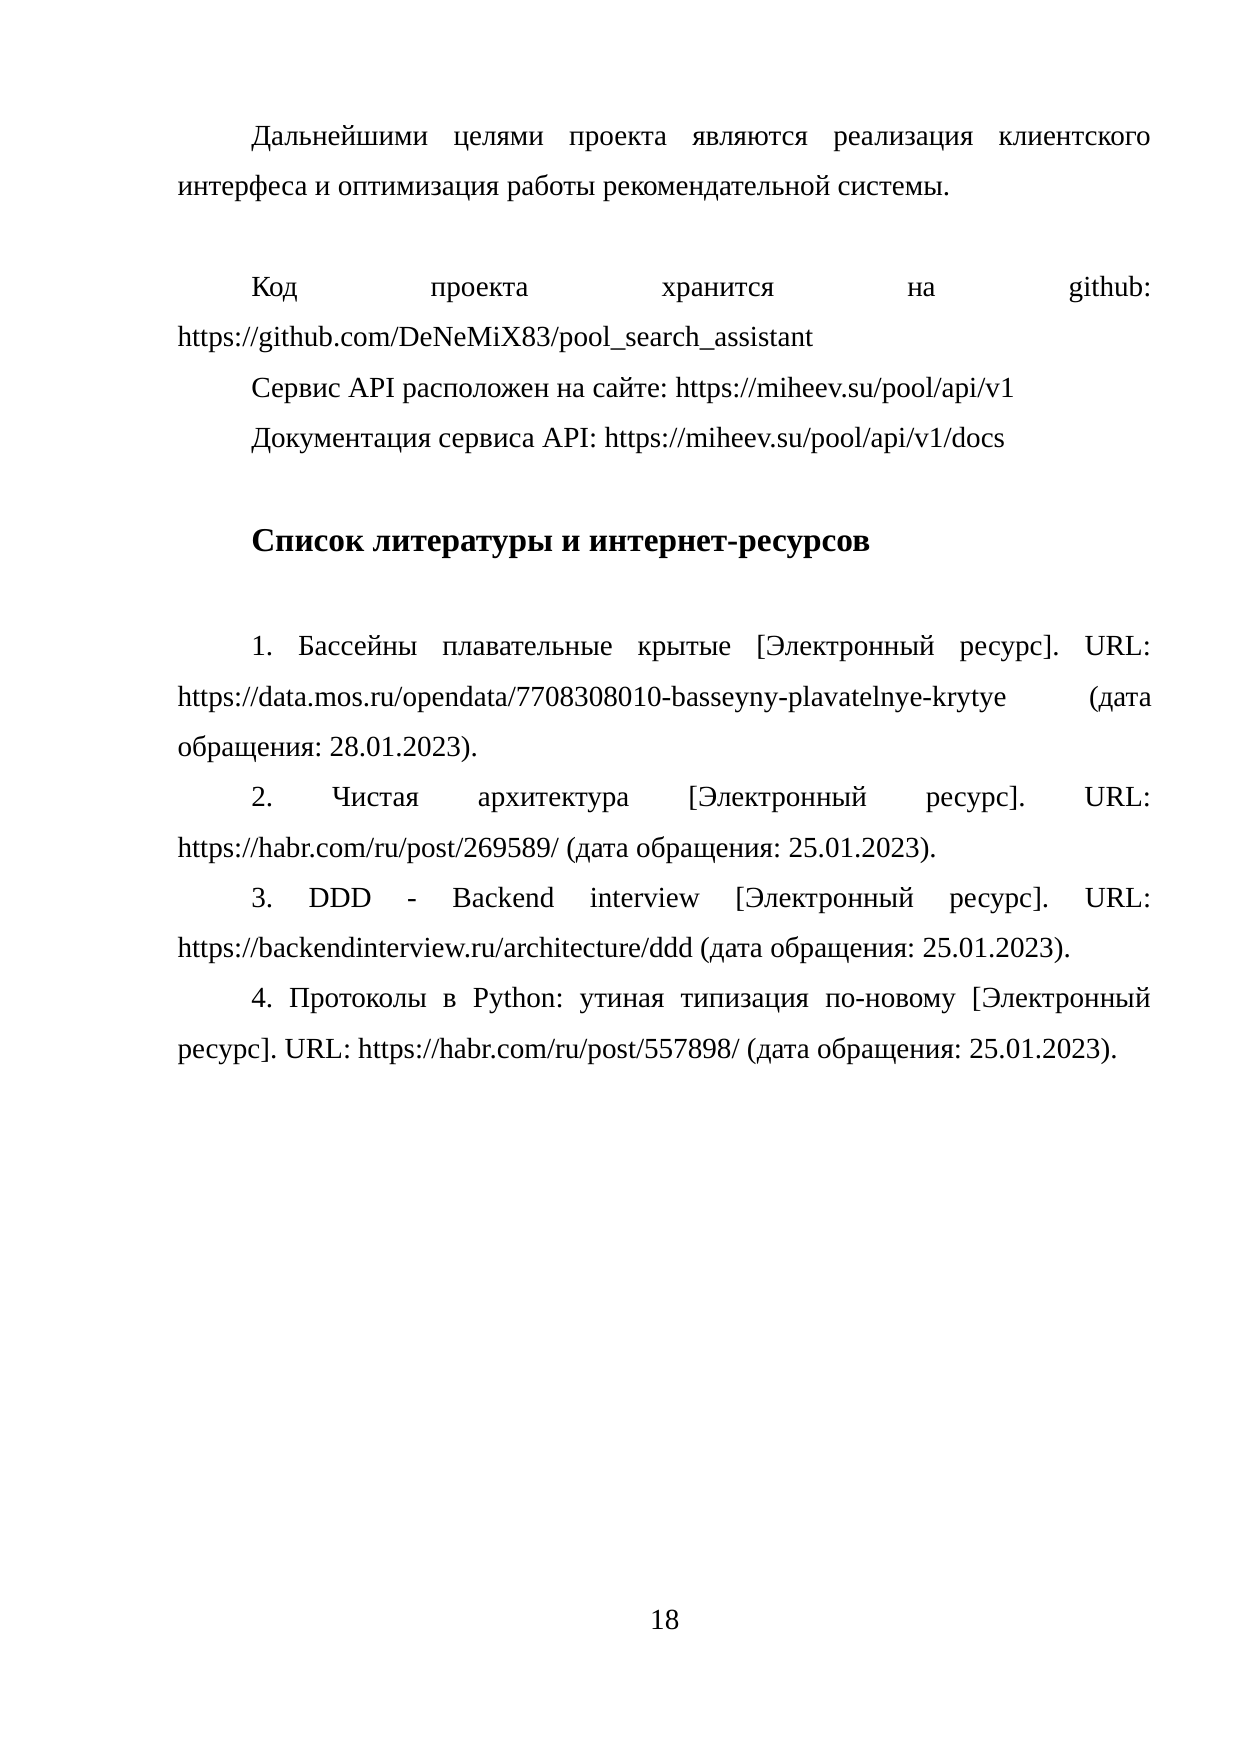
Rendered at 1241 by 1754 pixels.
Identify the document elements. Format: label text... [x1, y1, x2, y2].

text 3. DDD - Backend interview [Электронный ресурс]. URL: https://backendinterview.ru/architecture/ddd (дата обращения: 25.01.2023). [177, 880, 1152, 964]
text Код проекта хранится на github: https://github.com/DeNeMiX83/pool_search_assistant [177, 269, 1152, 353]
text 4. Протоколы в Python: утиная типизация по-новому [Электронный ресурс]. URL: https://habr.com/ru/post/557898/ (дата обращения: 25.01.2023). [177, 981, 1152, 1064]
text 1. Бассейны плавательные крытые [Электронный ресурс]. URL: https://data.mos.ru/opendata/7708308010-basseyny-plavatelnye-krytye (дата обращения: 28.01.2023). [177, 628, 1152, 763]
text Сервис API расположен на сайте: https://miheev.su/pool/api/v1 [177, 370, 1152, 403]
title Список литературы и интернет-ресурсов [177, 521, 1152, 559]
text Дальнейшими целями проекта являются реализация клиентского интерфеса и оптимизация работы рекомендательной системы. [177, 118, 1152, 202]
text 2. Чистая архитектура [Электронный ресурс]. URL: https://habr.com/ru/post/269589/ (дата обращения: 25.01.2023). [177, 779, 1152, 863]
text Документация сервиса API: https://miheev.su/pool/api/v1/docs [177, 420, 1152, 453]
